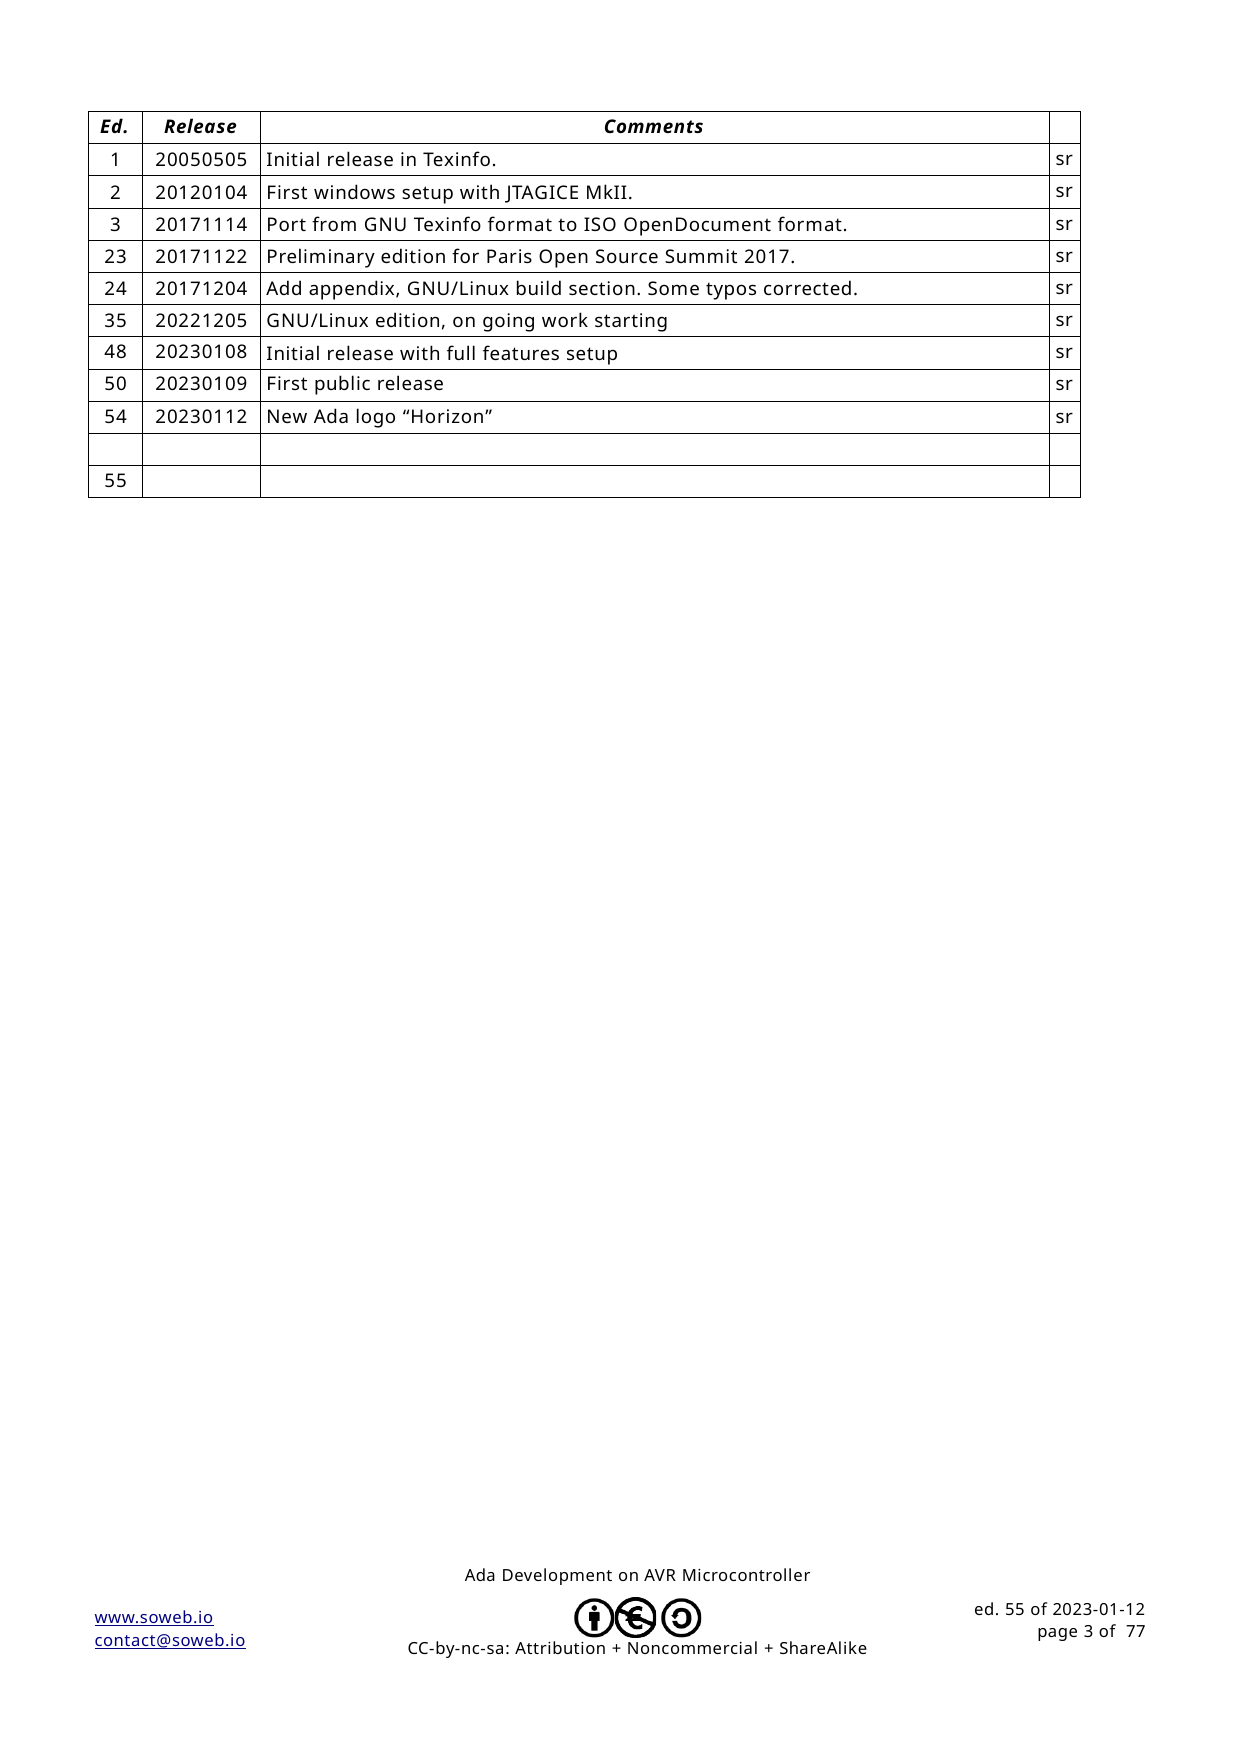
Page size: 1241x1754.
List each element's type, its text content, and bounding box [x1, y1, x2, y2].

table_cell [261, 466, 1049, 497]
table_cell 20171204 [143, 273, 260, 304]
table_cell First windows setup with JTAGICE MkII. [261, 176, 1049, 208]
picture [660, 1597, 702, 1638]
table_cell sr [1050, 370, 1080, 401]
table_cell First public release [261, 370, 1049, 401]
table_cell [89, 434, 142, 465]
table_cell sr [1050, 144, 1080, 175]
table_cell Port from GNU Texinfo format to ISO OpenDocument format. [261, 209, 1049, 240]
table_cell Preliminary edition for Paris Open Source Summit 2017. [261, 241, 1049, 272]
table_cell [261, 434, 1049, 465]
table_cell GNU/Linux edition, on going work starting [261, 305, 1049, 336]
table_cell sr [1050, 337, 1080, 368]
table_cell 20171114 [143, 209, 260, 240]
table_cell [143, 434, 260, 465]
table_cell [1050, 466, 1080, 497]
table_cell sr [1050, 209, 1080, 240]
table_cell 24 [89, 273, 142, 304]
table_cell 50 [89, 370, 142, 401]
table_cell 20050505 [143, 144, 260, 175]
table_cell sr [1050, 402, 1080, 433]
table_cell sr [1050, 273, 1080, 304]
table_cell [143, 466, 260, 497]
table_cell [1050, 434, 1080, 465]
table_cell 20221205 [143, 305, 260, 336]
table_cell 35 [89, 305, 142, 336]
table_cell sr [1050, 305, 1080, 336]
table_cell 20171122 [143, 241, 260, 272]
table_cell 20230112 [143, 402, 260, 433]
table_header [1050, 112, 1080, 143]
table_cell Add appendix, GNU/Linux build section. Some typos corrected. [261, 273, 1049, 304]
table_cell New Ada logo “Horizon” [261, 402, 1049, 433]
table_cell 48 [89, 337, 142, 368]
table_cell Initial release with full features setup [261, 337, 1049, 368]
table_cell 20120104 [143, 176, 260, 208]
table_cell 3 [89, 209, 142, 240]
table_cell 2 [89, 176, 142, 208]
table_header Ed. [89, 112, 142, 143]
table_cell sr [1050, 176, 1080, 208]
table_cell Initial release in Texinfo. [261, 144, 1049, 175]
table_cell sr [1050, 241, 1080, 272]
table_cell 20230108 [143, 337, 260, 368]
table_header Comments [261, 112, 1049, 143]
table_cell 20230109 [143, 370, 260, 401]
table_cell 55 [89, 466, 142, 497]
table_cell 54 [89, 402, 142, 433]
table_header Release [143, 112, 260, 143]
picture [573, 1597, 657, 1638]
table_cell 23 [89, 241, 142, 272]
table_cell 1 [89, 144, 142, 175]
